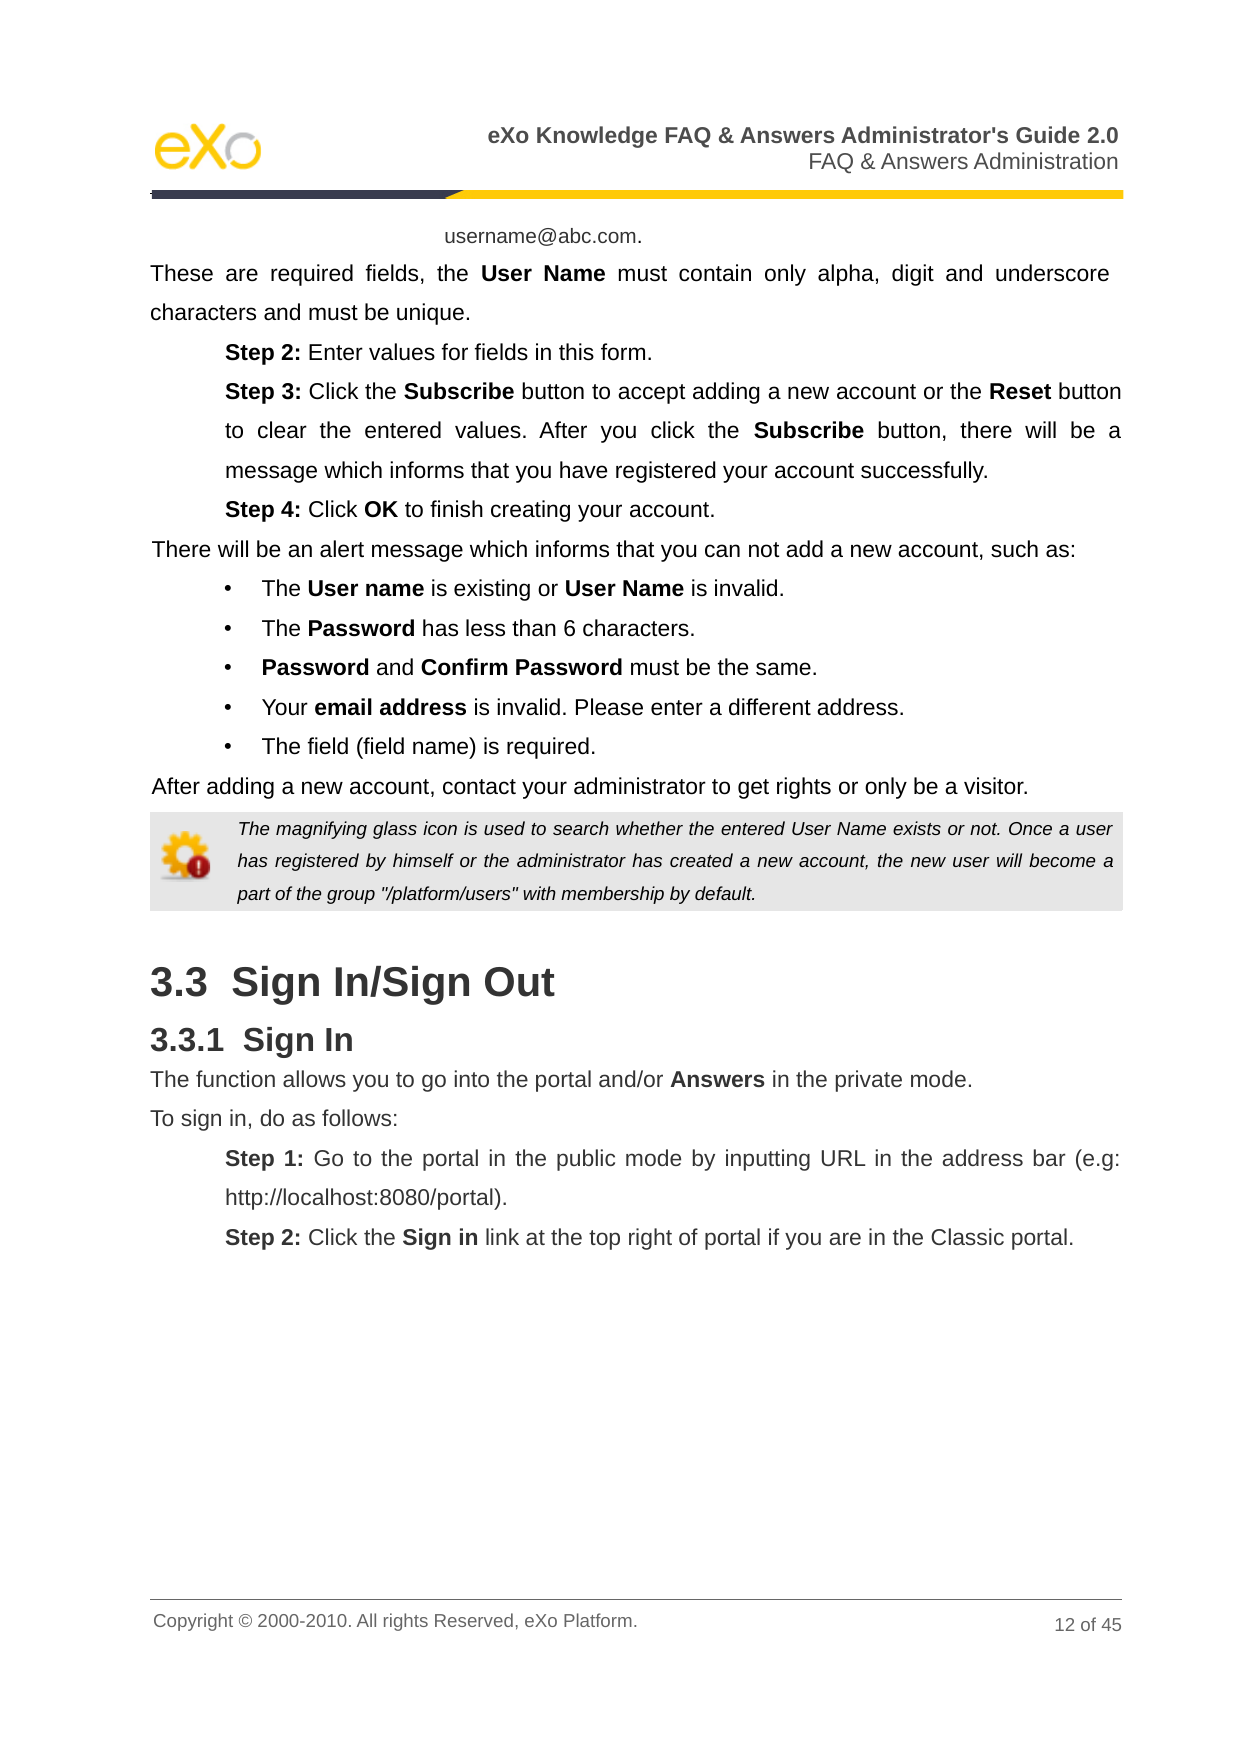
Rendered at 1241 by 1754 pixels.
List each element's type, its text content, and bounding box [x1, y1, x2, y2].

text To sign in, do as follows: [150, 1105, 1122, 1132]
list Step 3: Click the Subscribe button to accept adding a new account or the Reset button to clear the entered values. After you click the Subscribe button, there will be a message which informs that you have registered your account successfully. [187, 378, 1122, 483]
picture [151, 190, 1124, 199]
list Step 4: Click OK to finish creating your account. [187, 496, 1122, 523]
list Step 2: Enter values for fields in this form. [187, 338, 1122, 365]
text The function allows you to go into the portal and/or Answers in the private mode. [150, 1066, 1122, 1092]
list Your email address is invalid. Please enter a different address. [224, 694, 1122, 720]
subtitle Sign In/Sign Out [150, 957, 1122, 1005]
list The User name is existing or User Name is invalid. [224, 575, 1122, 602]
list There will be an alert message which informs that you can not add a new account, such as: [114, 536, 1122, 562]
list The Password has less than 6 characters. [224, 615, 1122, 641]
list Step 2: Click the Sign in link at the top right of portal if you are in the Classic portal. [187, 1224, 1122, 1250]
subtitle Sign In [150, 1020, 1122, 1058]
list Password and Confirm Password must be the same. [224, 654, 1122, 681]
text These are required fields, the User Name must contain only alpha, digit and underscore characters and must be unique. [76, 259, 1122, 325]
text username@abc.com. [246, 223, 1122, 247]
list After adding a new account, contact your administrator to get rights or only be a visitor. [114, 773, 1122, 799]
table_header [151, 813, 230, 910]
table_header The magnifying glass icon is used to search whether the entered User Name exists or not. Once a user has registered by himself or the administrator has created a new account, the new user will become a part of the group "/platform/users" with membership by default. [231, 813, 1122, 910]
list Step 1: Go to the portal in the public mode by inputting URL in the address bar (e.g: http://localhost:8080/portal). [187, 1145, 1122, 1211]
picture [160, 831, 211, 882]
list The field (field name) is required. [224, 733, 1122, 759]
picture [155, 123, 262, 170]
